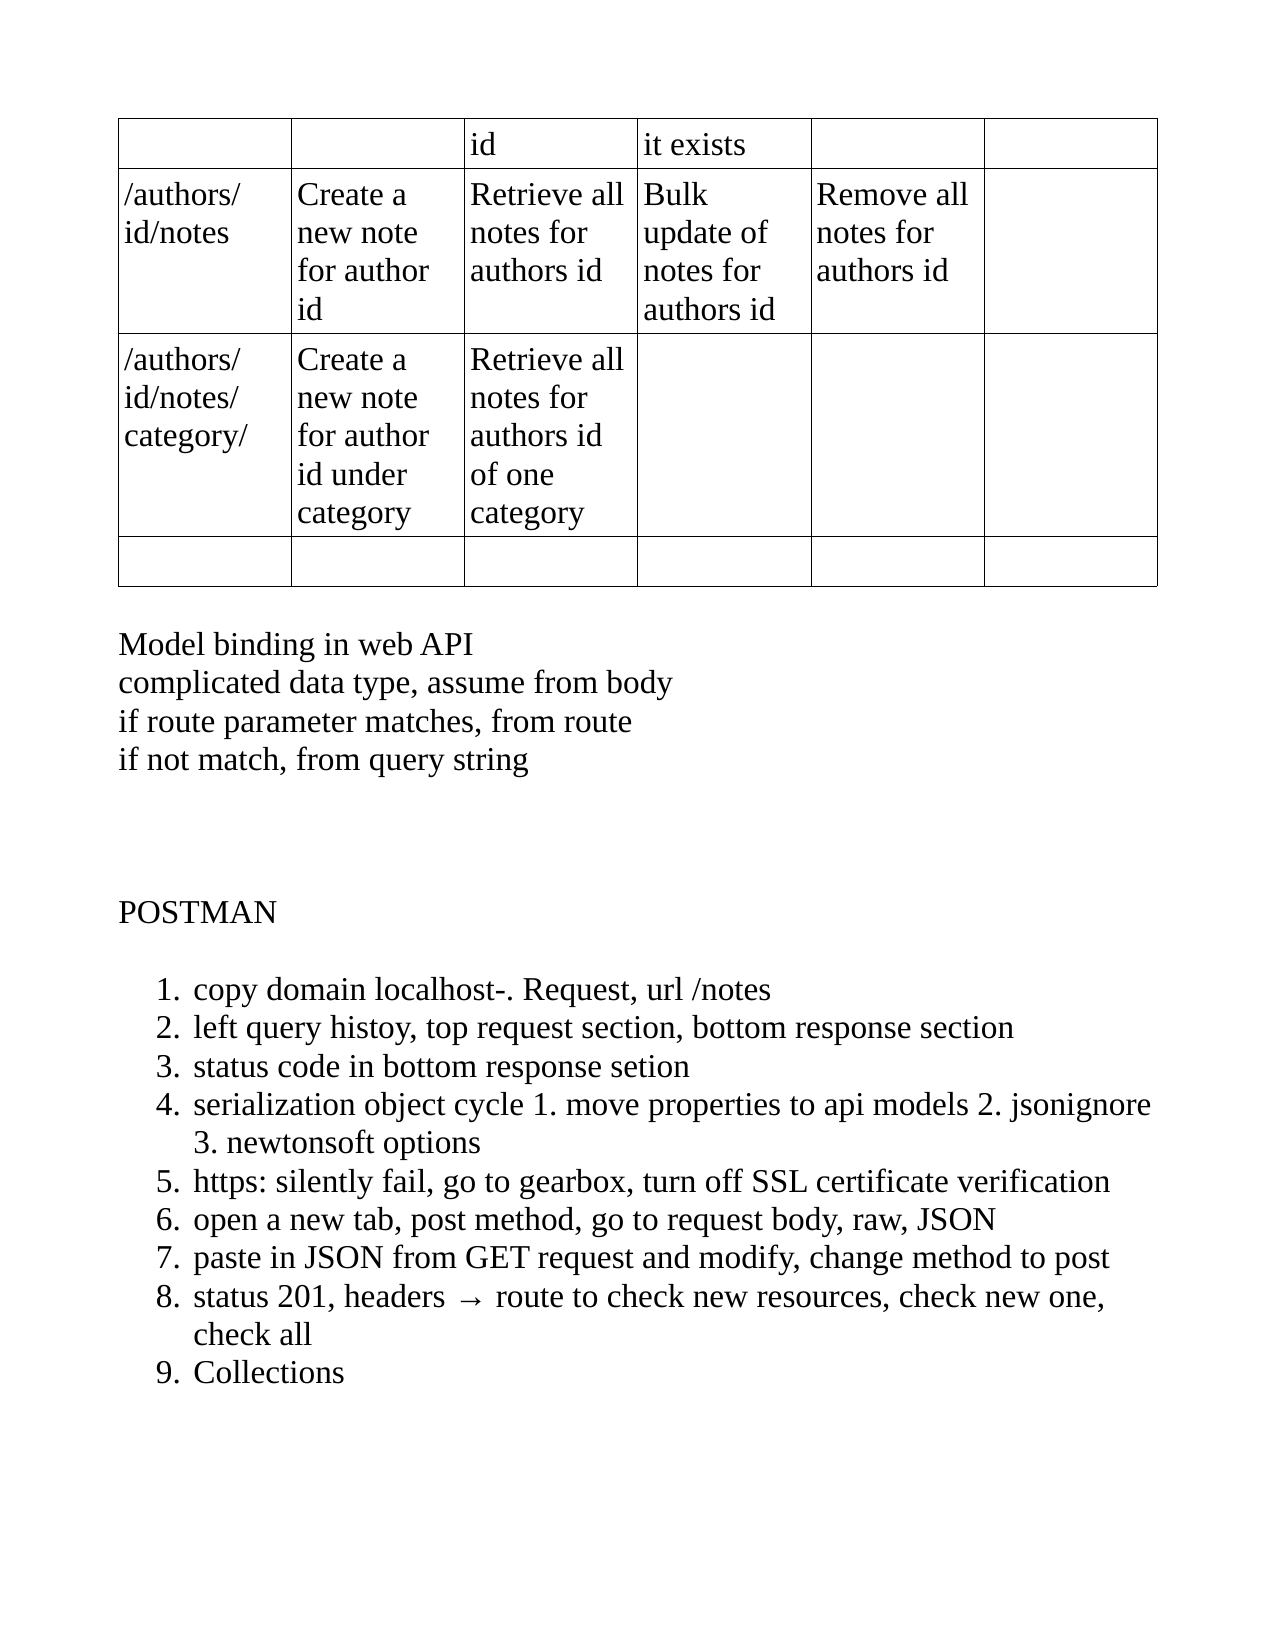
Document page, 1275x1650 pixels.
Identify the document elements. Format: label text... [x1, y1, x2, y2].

list left query histoy, top request section, bottom response section [156, 1008, 1157, 1046]
list paste in JSON from GET request and modify, change method to post [156, 1238, 1157, 1276]
list Collections [156, 1353, 1157, 1391]
table_cell [638, 537, 811, 586]
table_cell it exists [638, 119, 811, 168]
table_cell [119, 537, 291, 586]
text POSTMAN [118, 893, 1157, 931]
table_cell [985, 119, 1157, 168]
table_cell [812, 537, 984, 586]
table_cell [985, 169, 1157, 333]
table_cell [119, 119, 291, 168]
table_cell /authors/id/notes/category/ [119, 334, 291, 536]
text complicated data type, assume from body [118, 663, 1157, 701]
list copy domain localhost-. Request, url /notes [156, 969, 1157, 1008]
table_cell [292, 537, 464, 586]
table_cell [638, 334, 811, 536]
table_cell Create a new note for author id under category [292, 334, 464, 536]
table_cell [985, 334, 1157, 536]
list open a new tab, post method, go to request body, raw, JSON [156, 1199, 1157, 1238]
table_cell [985, 537, 1157, 586]
table_cell [812, 119, 984, 168]
list https: silently fail, go to gearbox, turn off SSL certificate verification [156, 1161, 1157, 1199]
list status 201, headers → route to check new resources, check new one, check all [156, 1276, 1157, 1353]
text if not match, from query string [118, 739, 1157, 778]
table_cell [812, 334, 984, 536]
text if route parameter matches, from route [118, 701, 1157, 739]
table_cell Bulk update of notes for authors id [638, 169, 811, 333]
table_cell [292, 119, 464, 168]
text Model binding in web API [118, 624, 1157, 663]
table_cell id [465, 119, 637, 168]
list status code in bottom response setion [156, 1046, 1157, 1084]
table_cell Retrieve all notes for authors id [465, 169, 637, 333]
table_cell [465, 537, 637, 586]
list serialization object cycle 1. move properties to api models 2. jsonignore 3. newtonsoft options [156, 1084, 1157, 1161]
table_cell Retrieve all notes for authors id of one category [465, 334, 637, 536]
table_cell Create a new note for author id [292, 169, 464, 333]
table_cell Remove all notes for authors id [812, 169, 984, 333]
table_cell /authors/id/notes [119, 169, 291, 333]
